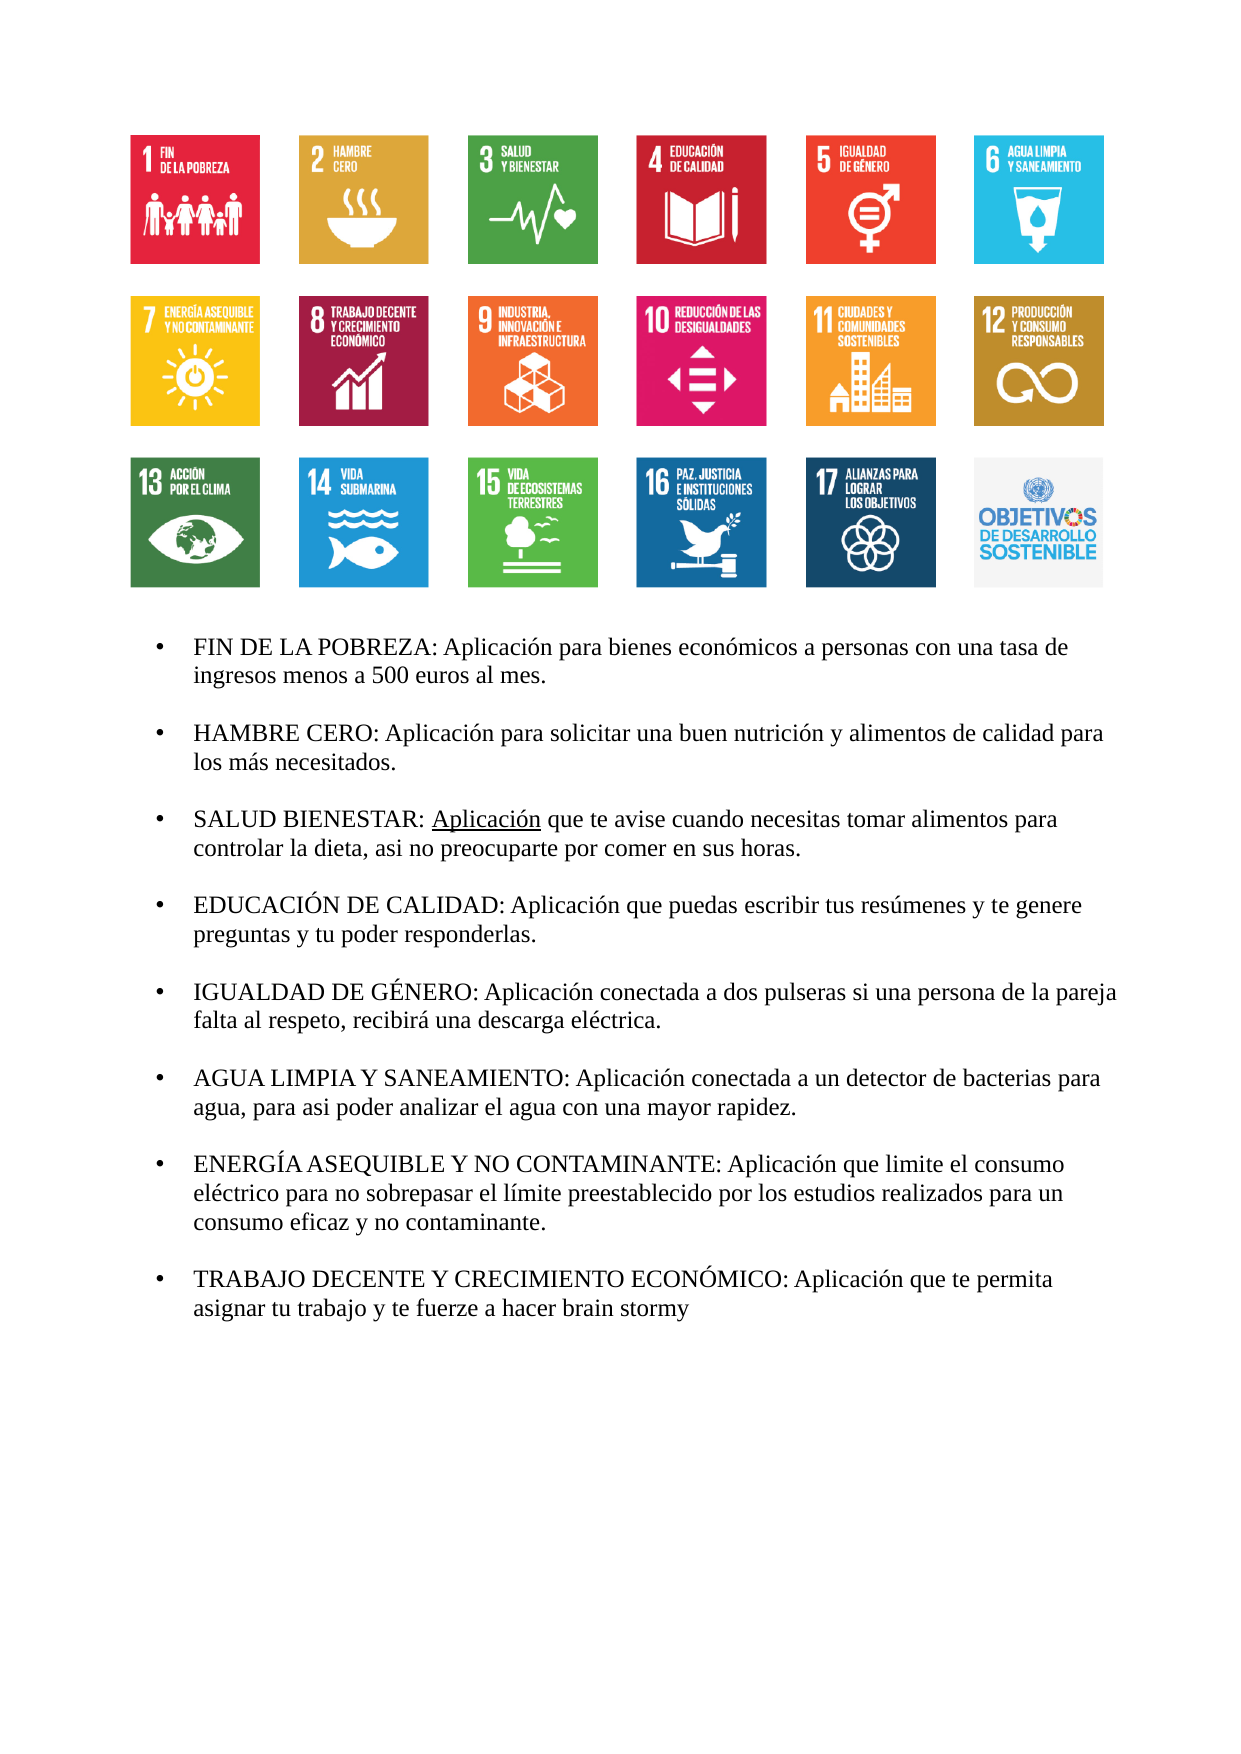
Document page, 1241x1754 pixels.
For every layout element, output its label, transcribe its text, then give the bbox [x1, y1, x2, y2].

picture [118, 118, 1122, 603]
list TRABAJO DECENTE Y CRECIMIENTO ECONÓMICO: Aplicación que te permita asignar tu trabajo y te fuerze a hacer brain stormy [156, 1264, 1122, 1322]
list SALUD BIENESTAR: Aplicación que te avise cuando necesitas tomar alimentos para controlar la dieta, asi no preocuparte por comer en sus horas. [156, 804, 1122, 862]
list IGUALDAD DE GÉNERO: Aplicación conectada a dos pulseras si una persona de la pareja [156, 977, 1122, 1006]
list AGUA LIMPIA Y SANEAMIENTO: Aplicación conectada a un detector de bacterias para agua, para asi poder analizar el agua con una mayor rapidez. [156, 1063, 1122, 1121]
list falta al respeto, recibirá una descarga eléctrica. [156, 1006, 1122, 1034]
list ENERGÍA ASEQUIBLE Y NO CONTAMINANTE: Aplicación que limite el consumo eléctrico para no sobrepasar el límite preestablecido por los estudios realizados para un consumo eficaz y no contaminante. [156, 1149, 1122, 1236]
list FIN DE LA POBREZA: Aplicación para bienes económicos a personas con una tasa de ingresos menos a 500 euros al mes. [156, 632, 1122, 689]
list HAMBRE CERO: Aplicación para solicitar una buen nutrición y alimentos de calidad para los más necesitados. [156, 718, 1122, 776]
list EDUCACIÓN DE CALIDAD: Aplicación que puedas escribir tus resúmenes y te genere preguntas y tu poder responderlas. [156, 891, 1122, 948]
